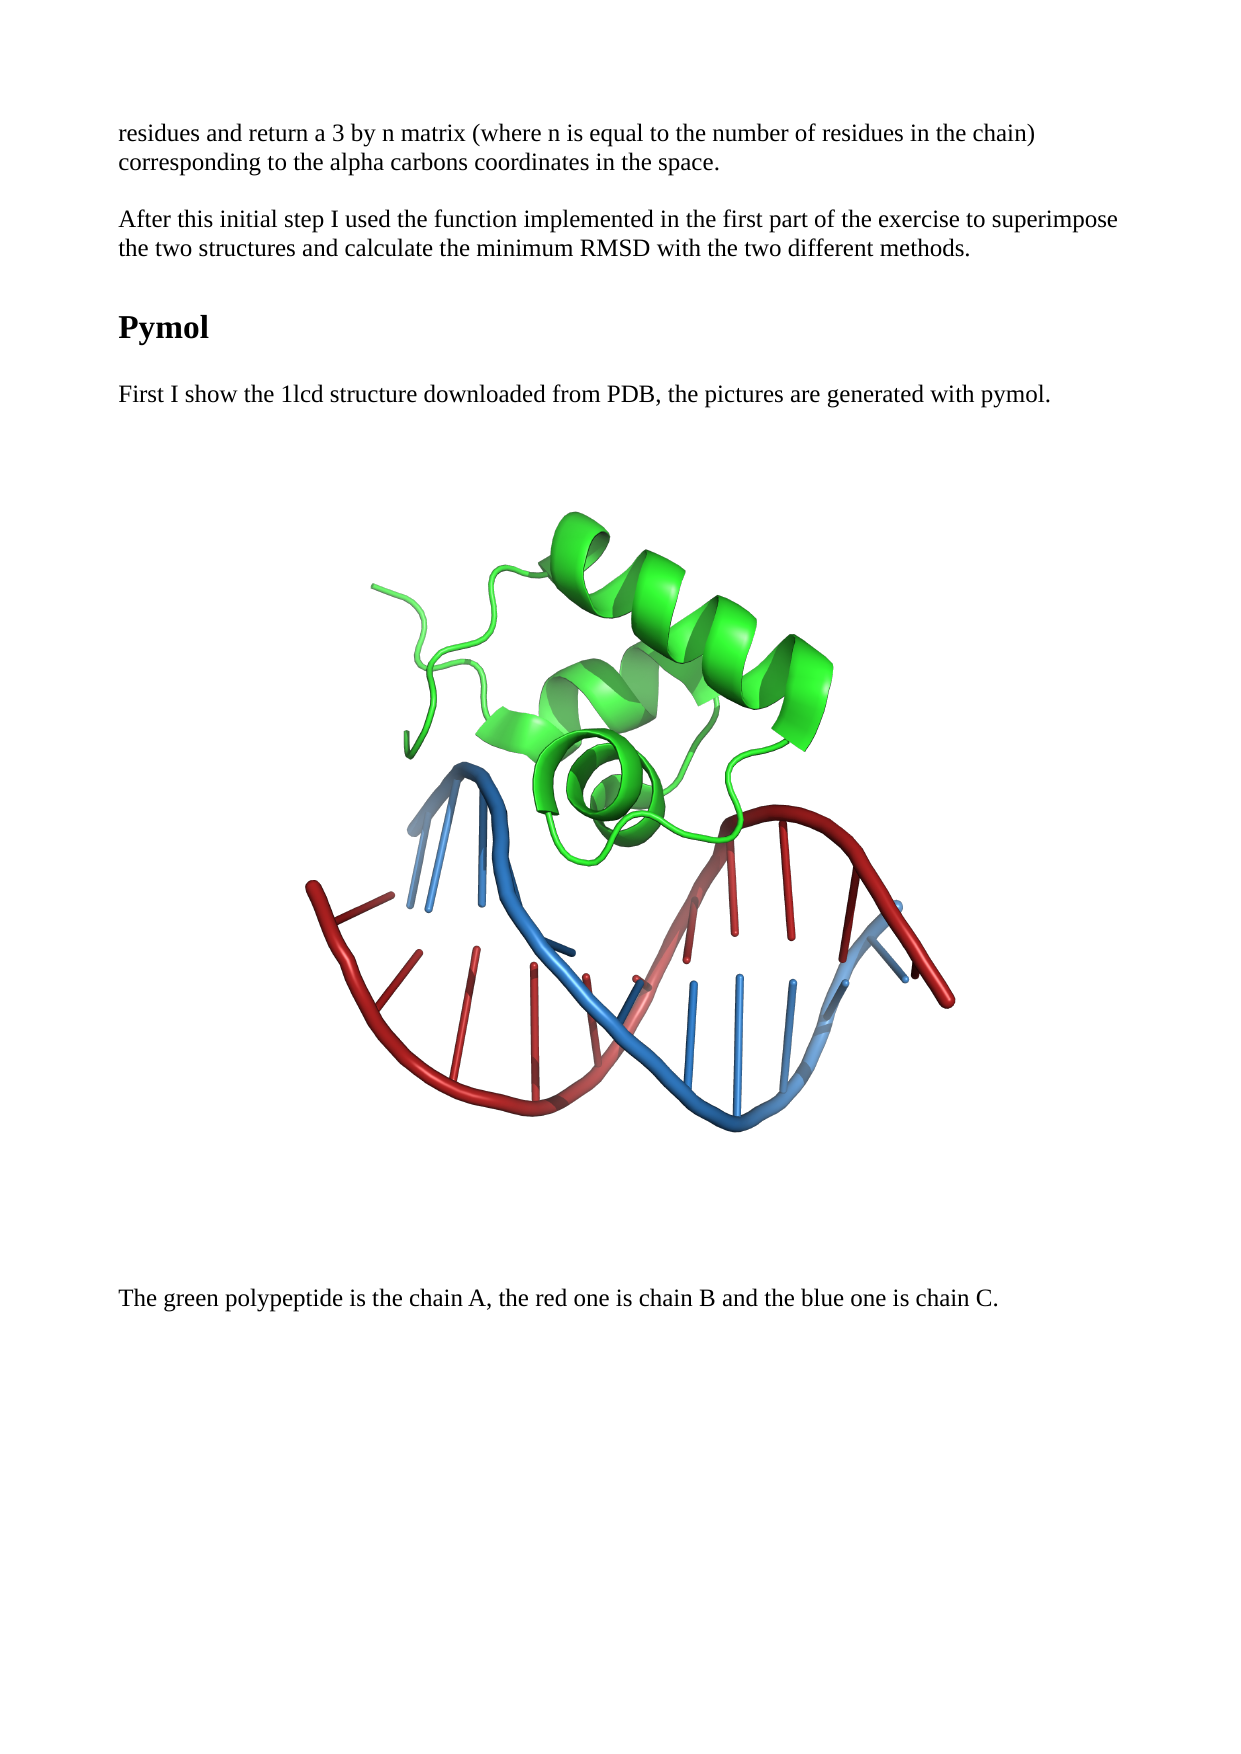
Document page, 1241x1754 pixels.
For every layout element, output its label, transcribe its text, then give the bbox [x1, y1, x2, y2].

text Pymol [118, 307, 1122, 346]
text First I show the 1lcd structure downloaded from PDB, the pictures are generated with pymol. [118, 379, 1122, 408]
text After this initial step I used the function implemented in the first part of the exercise to superimpose the two structures and calculate the minimum RMSD with the two different methods. [118, 204, 1122, 262]
text The green polypeptide is the chain A, the red one is chain B and the blue one is chain C. [118, 1283, 1122, 1312]
text residues and return a 3 by n matrix (where n is equal to the number of residues in the chain) corresponding to the alpha carbons coordinates in the space. [118, 118, 1122, 176]
picture [137, 430, 1093, 1226]
